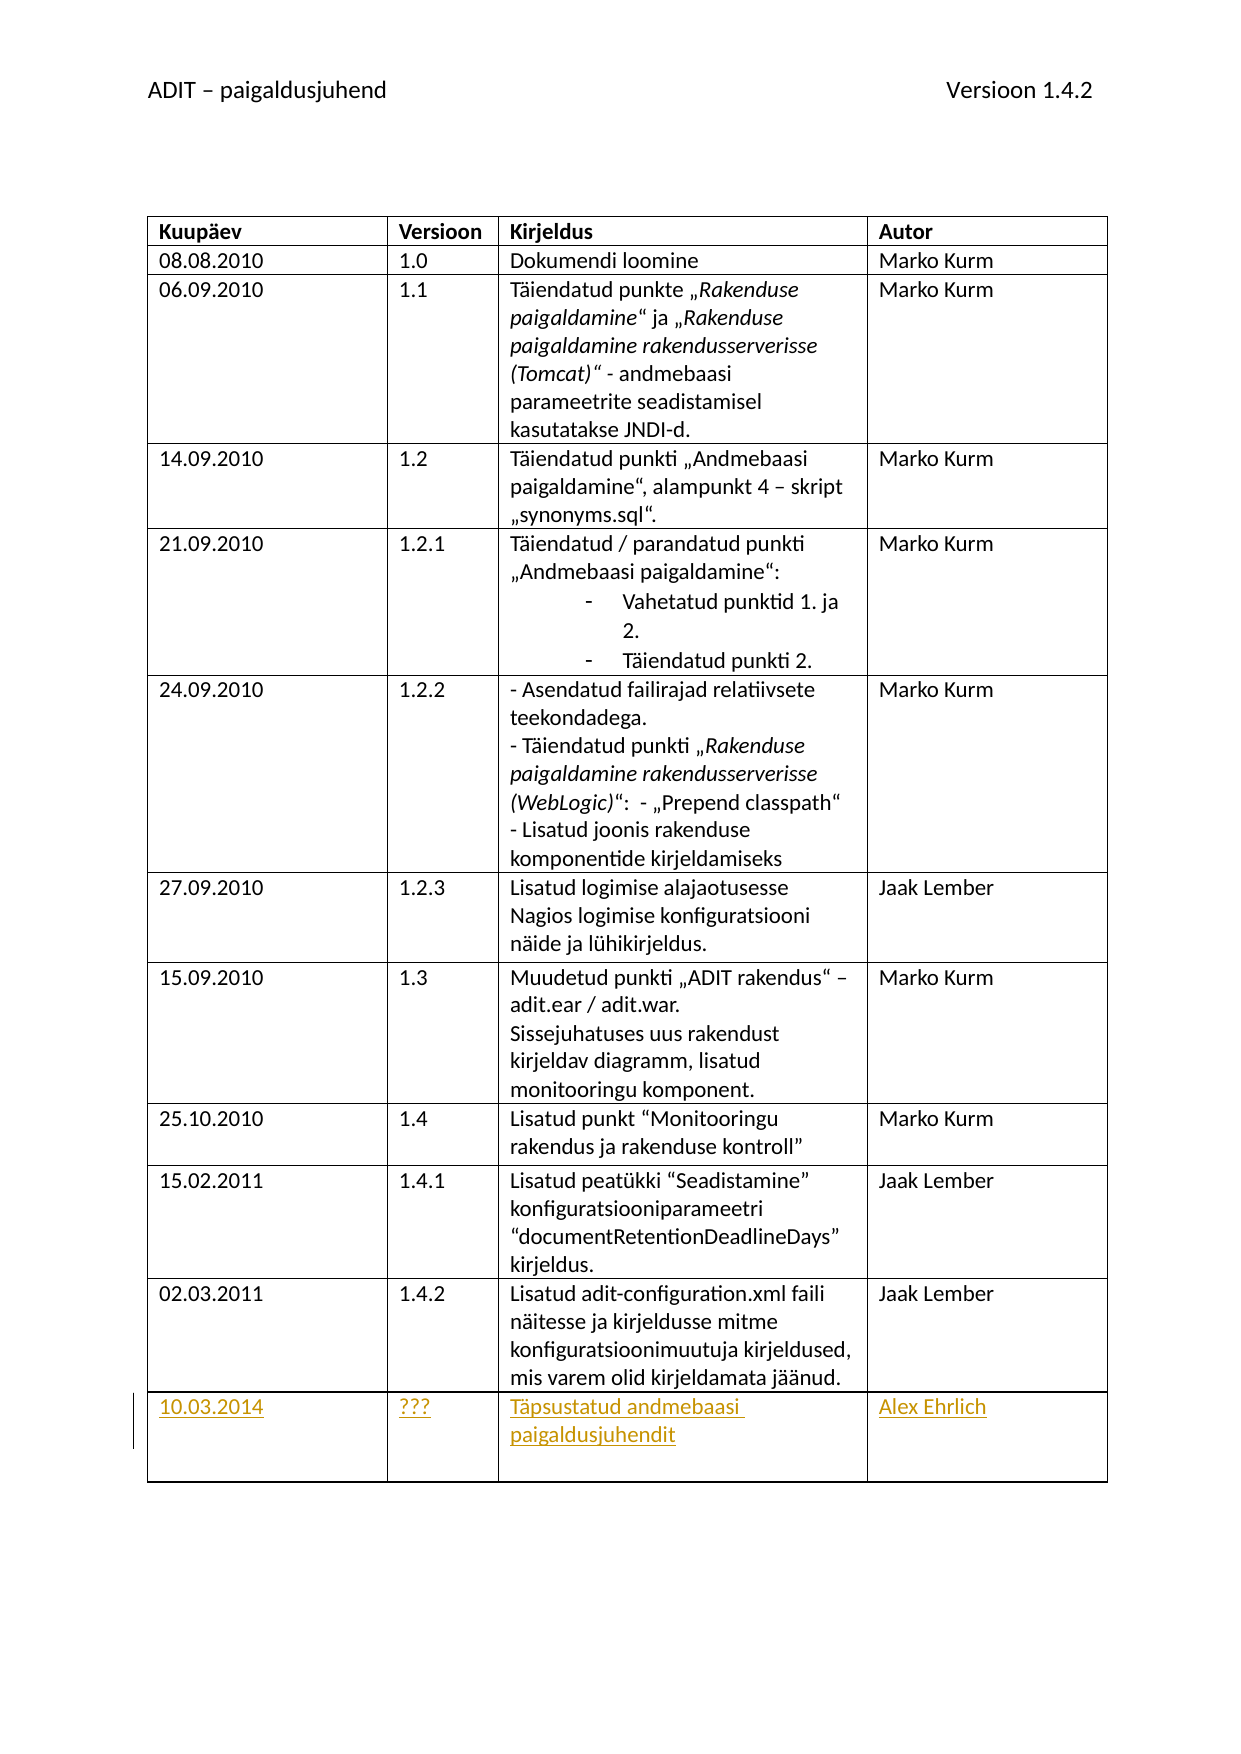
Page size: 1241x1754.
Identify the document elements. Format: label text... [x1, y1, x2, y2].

table_cell 25.10.2010 [148, 1104, 387, 1165]
table_cell Marko Kurm [868, 444, 1107, 528]
table_cell 15.02.2011 [148, 1166, 387, 1278]
table_cell Jaak Lember [868, 873, 1107, 962]
table_cell 14.09.2010 [148, 444, 387, 528]
table_cell Marko Kurm [868, 676, 1107, 872]
table_cell Jaak Lember [868, 1166, 1107, 1278]
table_cell 08.08.2010 [148, 246, 387, 274]
table_cell Lisatud peatükki “Seadistamine” konfiguratsiooniparameetri “documentRetentionDeadlineDays” kirjeldus. [499, 1166, 867, 1278]
table_header Versioon [388, 217, 498, 245]
table_cell Marko Kurm [868, 275, 1107, 443]
table_cell 1.4 [388, 1104, 498, 1165]
table_cell 06.09.2010 [148, 275, 387, 443]
table_cell 1.2.2 [388, 676, 498, 872]
table_cell Lisatud logimise alajaotusesse Nagios logimise konfiguratsiooni näide ja lühikirjeldus. [499, 873, 867, 962]
table_cell 21.09.2010 [148, 529, 387, 674]
table_cell 1.4.2 [388, 1279, 498, 1391]
table_cell Täiendatud punkti „Andmebaasi paigaldamine“, alampunkt 4 – skript „synonyms.sql“. [499, 444, 867, 528]
table_cell 1.2.3 [388, 873, 498, 962]
table_cell 10.03.2014 [148, 1393, 387, 1481]
table_cell ??? [388, 1393, 498, 1481]
table_header Autor [868, 217, 1107, 245]
table_cell Täiendatud / parandatud punkti „Andmebaasi paigaldamine“: Vahetatud punktid 1. ja 2. Täiendatud punkti 2. [499, 529, 867, 674]
table_cell Marko Kurm [868, 529, 1107, 674]
table_cell 24.09.2010 [148, 676, 387, 872]
table_cell 1.2.1 [388, 529, 498, 674]
table_cell Jaak Lember [868, 1279, 1107, 1391]
table_cell Täpsustatud andmebaasi paigaldusjuhendit [499, 1393, 867, 1481]
table_cell 27.09.2010 [148, 873, 387, 962]
table_cell 1.4.1 [388, 1166, 498, 1278]
table_cell - Asendatud failirajad relatiivsete teekondadega. - Täiendatud punkti „Rakenduse paigaldamine rakendusserverisse (WebLogic)“: - „Prepend classpath“ - Lisatud joonis rakenduse komponentide kirjeldamiseks [499, 676, 867, 872]
table_cell Lisatud adit-configuration.xml faili näitesse ja kirjeldusse mitme konfiguratsioonimuutuja kirjeldused, mis varem olid kirjeldamata jäänud. [499, 1279, 867, 1391]
table_cell Täiendatud punkte „Rakenduse paigaldamine“ ja „Rakenduse paigaldamine rakendusserverisse (Tomcat)“ - andmebaasi parameetrite seadistamisel kasutatakse JNDI-d. [499, 275, 867, 443]
table_cell Marko Kurm [868, 963, 1107, 1103]
table_header Kirjeldus [499, 217, 867, 245]
table_cell Muudetud punkti „ADIT rakendus“ – adit.ear / adit.war. Sissejuhatuses uus rakendust kirjeldav diagramm, lisatud monitooringu komponent. [499, 963, 867, 1103]
table_cell Alex Ehrlich [868, 1393, 1107, 1481]
table_cell Lisatud punkt “Monitooringu rakendus ja rakenduse kontroll” [499, 1104, 867, 1165]
table_cell 1.0 [388, 246, 498, 274]
table_cell Dokumendi loomine [499, 246, 867, 274]
table_cell Marko Kurm [868, 246, 1107, 274]
table_cell 1.2 [388, 444, 498, 528]
table_cell 1.1 [388, 275, 498, 443]
table_cell 02.03.2011 [148, 1279, 387, 1391]
table_cell 1.3 [388, 963, 498, 1103]
table_cell 15.09.2010 [148, 963, 387, 1103]
table_header Kuupäev [148, 217, 387, 245]
table_cell Marko Kurm [868, 1104, 1107, 1165]
